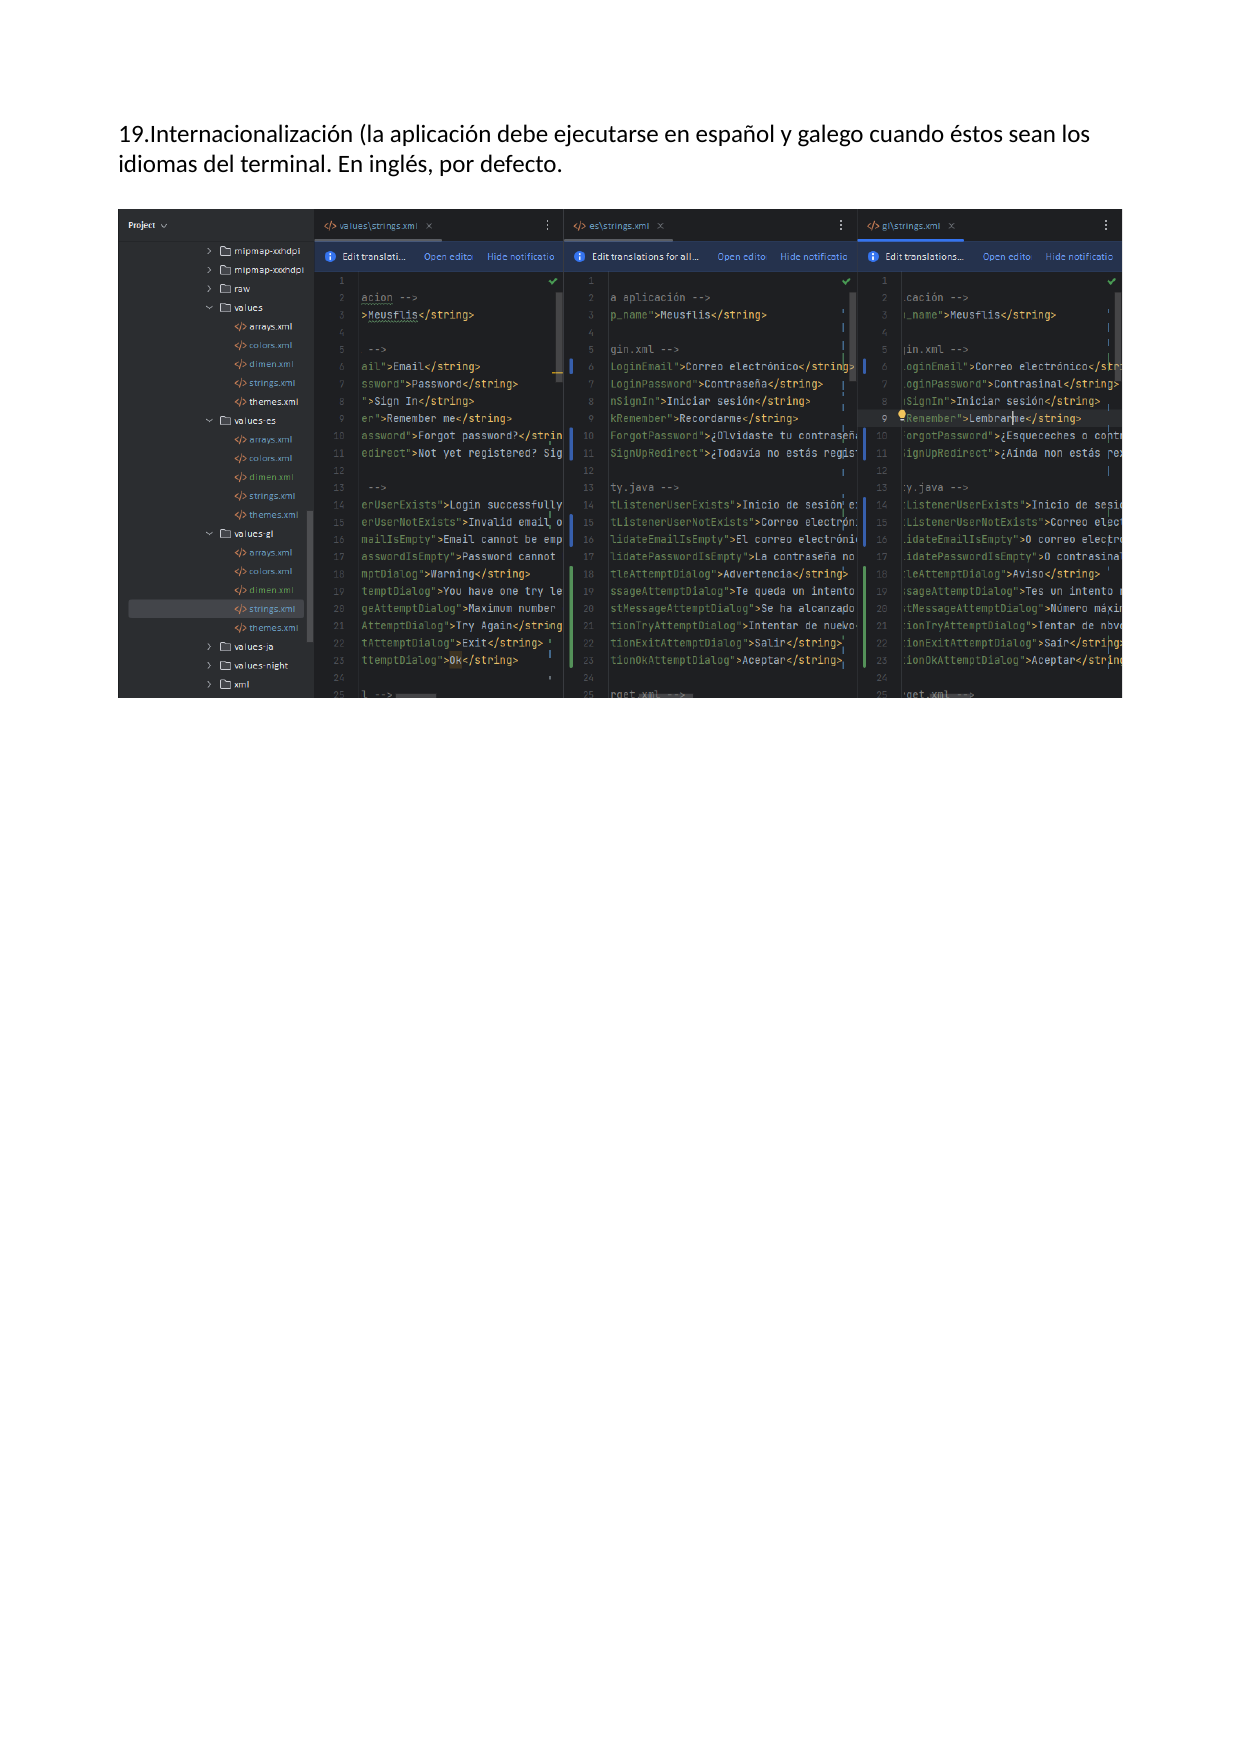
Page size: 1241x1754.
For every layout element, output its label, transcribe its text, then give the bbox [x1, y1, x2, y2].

picture [118, 209, 1123, 698]
text 19.Internacionalización (la aplicación debe ejecutarse en español y galego cuando éstos sean los idiomas del terminal. En inglés, por defecto. [118, 118, 1122, 179]
